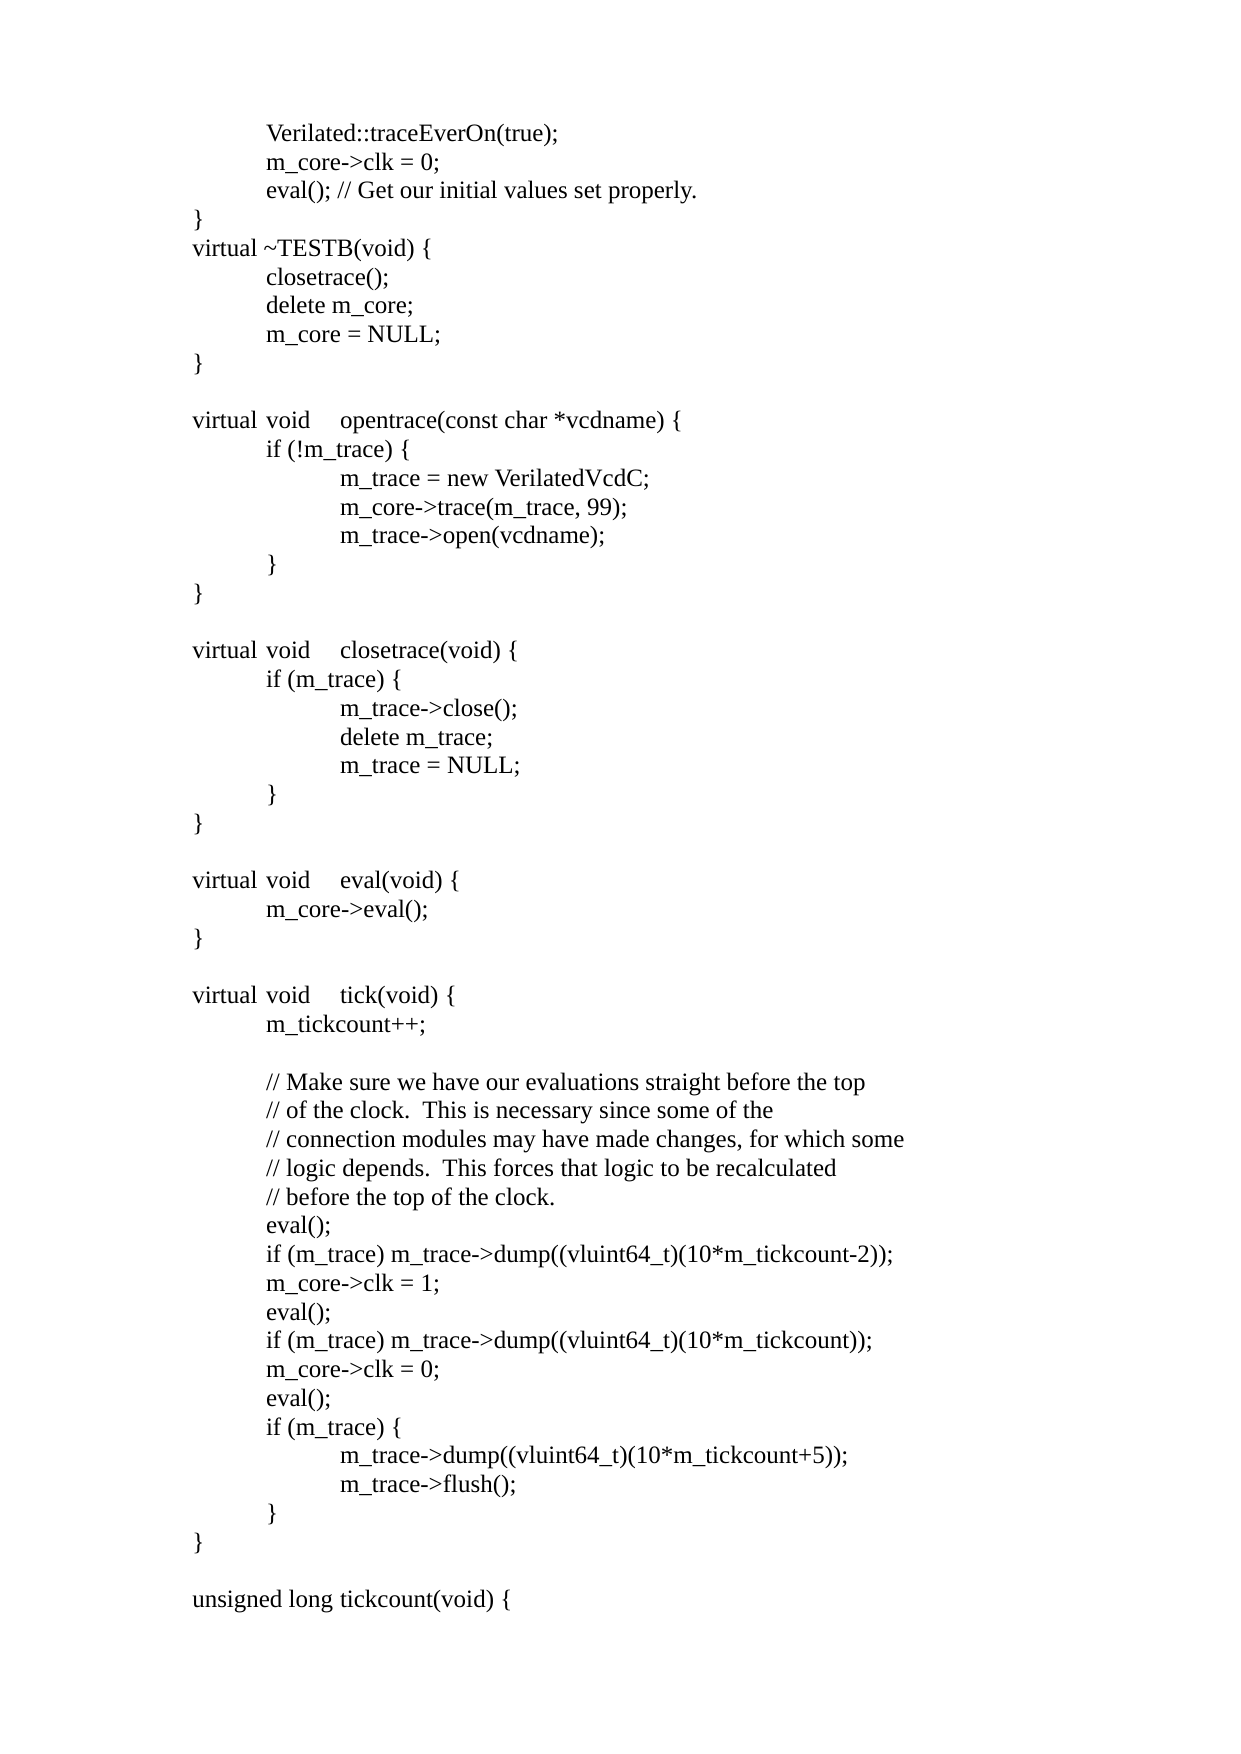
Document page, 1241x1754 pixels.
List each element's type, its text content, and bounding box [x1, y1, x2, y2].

text virtual void tick(void) { [118, 981, 1122, 1009]
text m_core->clk = 0; [118, 147, 1122, 176]
text } [118, 808, 1122, 837]
text } [118, 204, 1122, 233]
text if (!m_trace) { [118, 434, 1122, 463]
text m_trace = NULL; [118, 751, 1122, 779]
text if (m_trace) m_trace->dump((vluint64_t)(10*m_tickcount)); [118, 1326, 1122, 1354]
text m_trace->close(); [118, 693, 1122, 722]
text delete m_trace; [118, 722, 1122, 751]
text // Make sure we have our evaluations straight before the top [118, 1067, 1122, 1096]
text eval(); // Get our initial values set properly. [118, 176, 1122, 204]
text } [118, 779, 1122, 808]
text closetrace(); [118, 262, 1122, 291]
text m_trace->open(vcdname); [118, 521, 1122, 549]
text m_trace = new VerilatedVcdC; [118, 463, 1122, 492]
text m_trace->dump((vluint64_t)(10*m_tickcount+5)); [118, 1441, 1122, 1469]
text if (m_trace) { [118, 664, 1122, 693]
text // logic depends. This forces that logic to be recalculated [118, 1153, 1122, 1182]
text m_trace->flush(); [118, 1469, 1122, 1498]
text eval(); [118, 1297, 1122, 1326]
text // connection modules may have made changes, for which some [118, 1124, 1122, 1153]
text m_core = NULL; [118, 319, 1122, 348]
text Verilated::traceEverOn(true); [118, 118, 1122, 147]
text } [118, 578, 1122, 607]
text m_core->trace(m_trace, 99); [118, 492, 1122, 521]
text } [118, 348, 1122, 377]
text } [118, 549, 1122, 578]
text } [118, 923, 1122, 952]
text virtual ~TESTB(void) { [118, 233, 1122, 262]
text if (m_trace) m_trace->dump((vluint64_t)(10*m_tickcount-2)); [118, 1239, 1122, 1268]
text // before the top of the clock. [118, 1182, 1122, 1211]
text virtual void closetrace(void) { [118, 636, 1122, 664]
text eval(); [118, 1211, 1122, 1239]
text m_tickcount++; [118, 1009, 1122, 1038]
text if (m_trace) { [118, 1412, 1122, 1441]
text } [118, 1527, 1122, 1556]
text virtual void eval(void) { [118, 866, 1122, 894]
text m_core->eval(); [118, 894, 1122, 923]
text // of the clock. This is necessary since some of the [118, 1096, 1122, 1124]
text m_core->clk = 0; [118, 1354, 1122, 1383]
text delete m_core; [118, 291, 1122, 319]
text unsigned long tickcount(void) { [118, 1584, 1122, 1613]
text eval(); [118, 1383, 1122, 1412]
text m_core->clk = 1; [118, 1268, 1122, 1297]
text } [118, 1498, 1122, 1527]
text virtual void opentrace(const char *vcdname) { [118, 406, 1122, 434]
